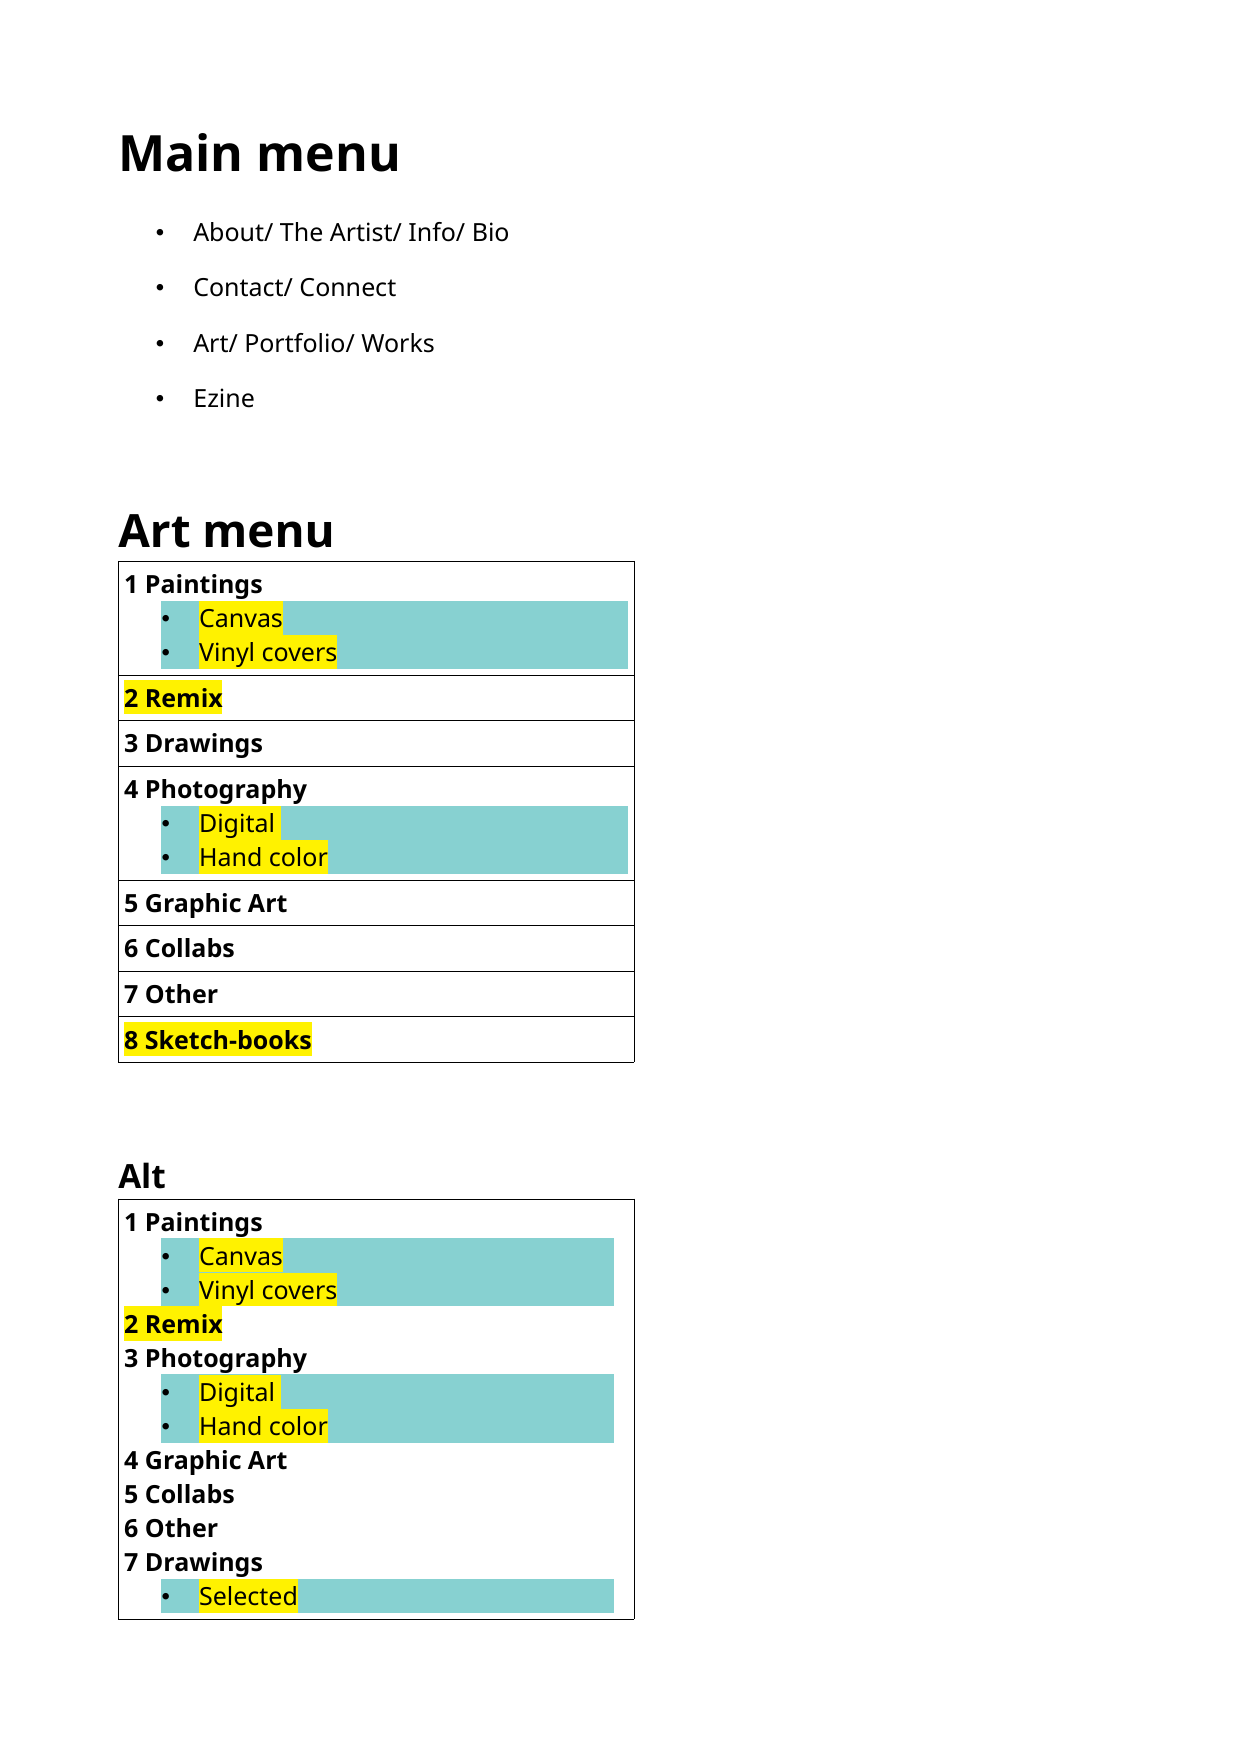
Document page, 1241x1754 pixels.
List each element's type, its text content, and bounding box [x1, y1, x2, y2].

table_cell 7 Other [119, 972, 634, 1016]
text Alt [118, 1153, 1122, 1198]
table_cell 3 Drawings [119, 721, 634, 766]
table_header 1 Paintings Canvas Vinyl covers 2 Remix 3 Photography Digital Hand color 4 Graphic Art 5 Collabs 6 Other 7 Drawings Selected Sketch-books [119, 1200, 620, 1619]
table_cell 6 Collabs [119, 926, 634, 971]
table_cell 5 Graphic Art [119, 881, 634, 925]
list Ezine [156, 381, 1122, 415]
table_cell 8 Sketch-books [119, 1017, 634, 1062]
table_cell 2 Remix [119, 676, 634, 720]
text Art menu [118, 498, 1122, 561]
table_cell 4 Photography Digital Hand color [119, 767, 634, 879]
list Contact/ Connect [156, 270, 1122, 304]
table_header [620, 1200, 634, 1619]
list Art/ Portfolio/ Works [156, 325, 1122, 359]
table_header 1 Paintings Canvas Vinyl covers [119, 562, 634, 674]
list About/ The Artist/ Info/ Bio [156, 214, 1122, 248]
text Main menu [118, 118, 1122, 186]
